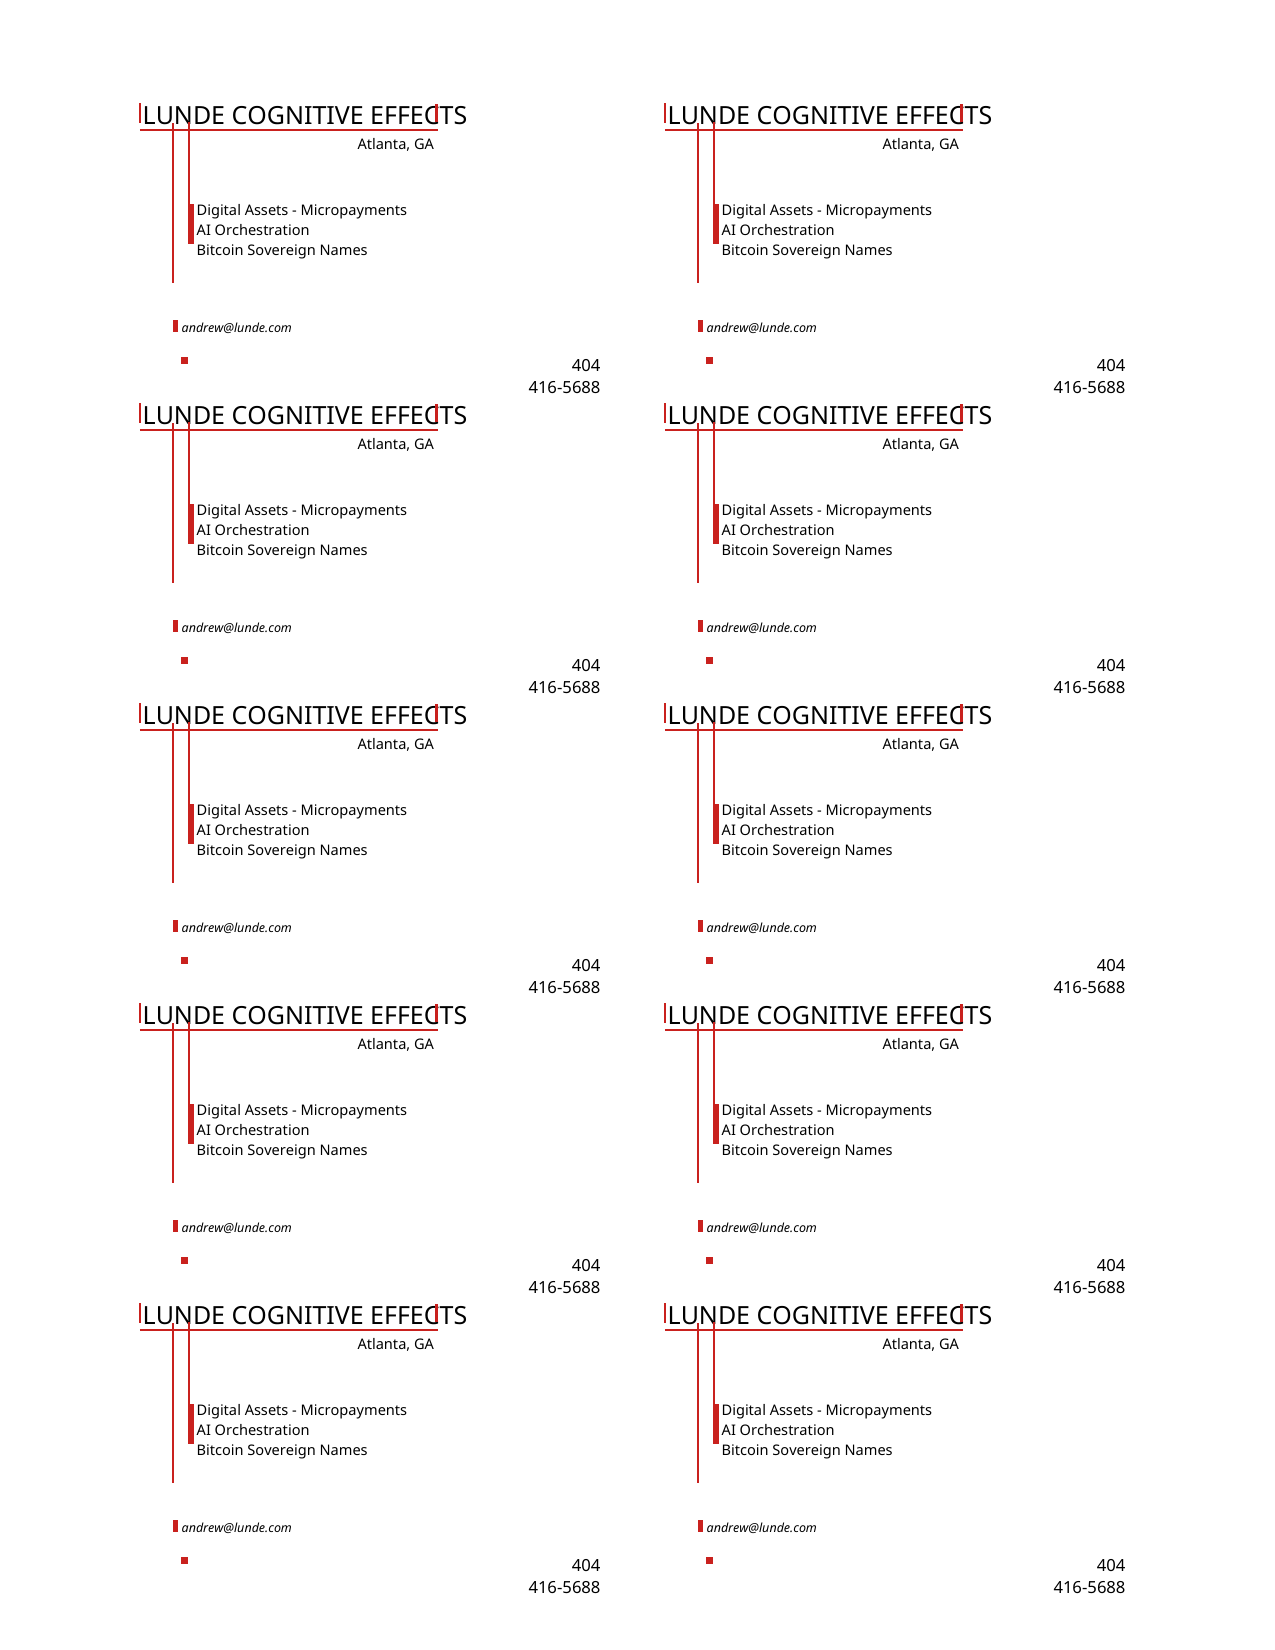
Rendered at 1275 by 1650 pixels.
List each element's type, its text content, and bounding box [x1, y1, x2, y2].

table_cell LUNDE COGNITIVE EFFECTS Digital Assets - Micropayments AI Orchestration Bitcoin Sovereign Names andrew@lunde.com Andrew C. Lunde Chief Technologist [638, 675, 1162, 975]
table_cell LUNDE COGNITIVE EFFECTS Digital Assets - Micropayments AI Orchestration Bitcoin Sovereign Names andrew@lunde.com Andrew C. Lunde Chief Technologist [113, 1275, 637, 1575]
table_cell LUNDE COGNITIVE EFFECTS Digital Assets - Micropayments AI Orchestration Bitcoin Sovereign Names andrew@lunde.com Andrew C. Lunde Chief Technologist [113, 675, 637, 975]
table_cell LUNDE COGNITIVE EFFECTS Digital Assets - Micropayments AI Orchestration Bitcoin Sovereign Names andrew@lunde.com Andrew C. Lunde Chief Technologist [638, 375, 1162, 675]
table_cell LUNDE COGNITIVE EFFECTS Digital Assets - Micropayments AI Orchestration Bitcoin Sovereign Names andrew@lunde.com Andrew C. Lunde Chief Technologist [113, 375, 637, 675]
table_header LUNDE COGNITIVE EFFECTS Digital Assets - Micropayments AI Orchestration Bitcoin Sovereign Names andrew@lunde.com Andrew C. Lunde Chief Technologist [113, 75, 637, 375]
table_header LUNDE COGNITIVE EFFECTS Digital Assets - Micropayments AI Orchestration Bitcoin Sovereign Names andrew@lunde.com Andrew C. Lunde Chief Technologist [638, 75, 1162, 375]
table_cell LUNDE COGNITIVE EFFECTS Digital Assets - Micropayments AI Orchestration Bitcoin Sovereign Names andrew@lunde.com Andrew C. Lunde Chief Technologist [638, 1275, 1162, 1575]
table_cell LUNDE COGNITIVE EFFECTS Digital Assets - Micropayments AI Orchestration Bitcoin Sovereign Names andrew@lunde.com Andrew C. Lunde Chief Technologist [638, 975, 1162, 1275]
table_cell LUNDE COGNITIVE EFFECTS Digital Assets - Micropayments AI Orchestration Bitcoin Sovereign Names andrew@lunde.com Andrew C. Lunde Chief Technologist [113, 975, 637, 1275]
